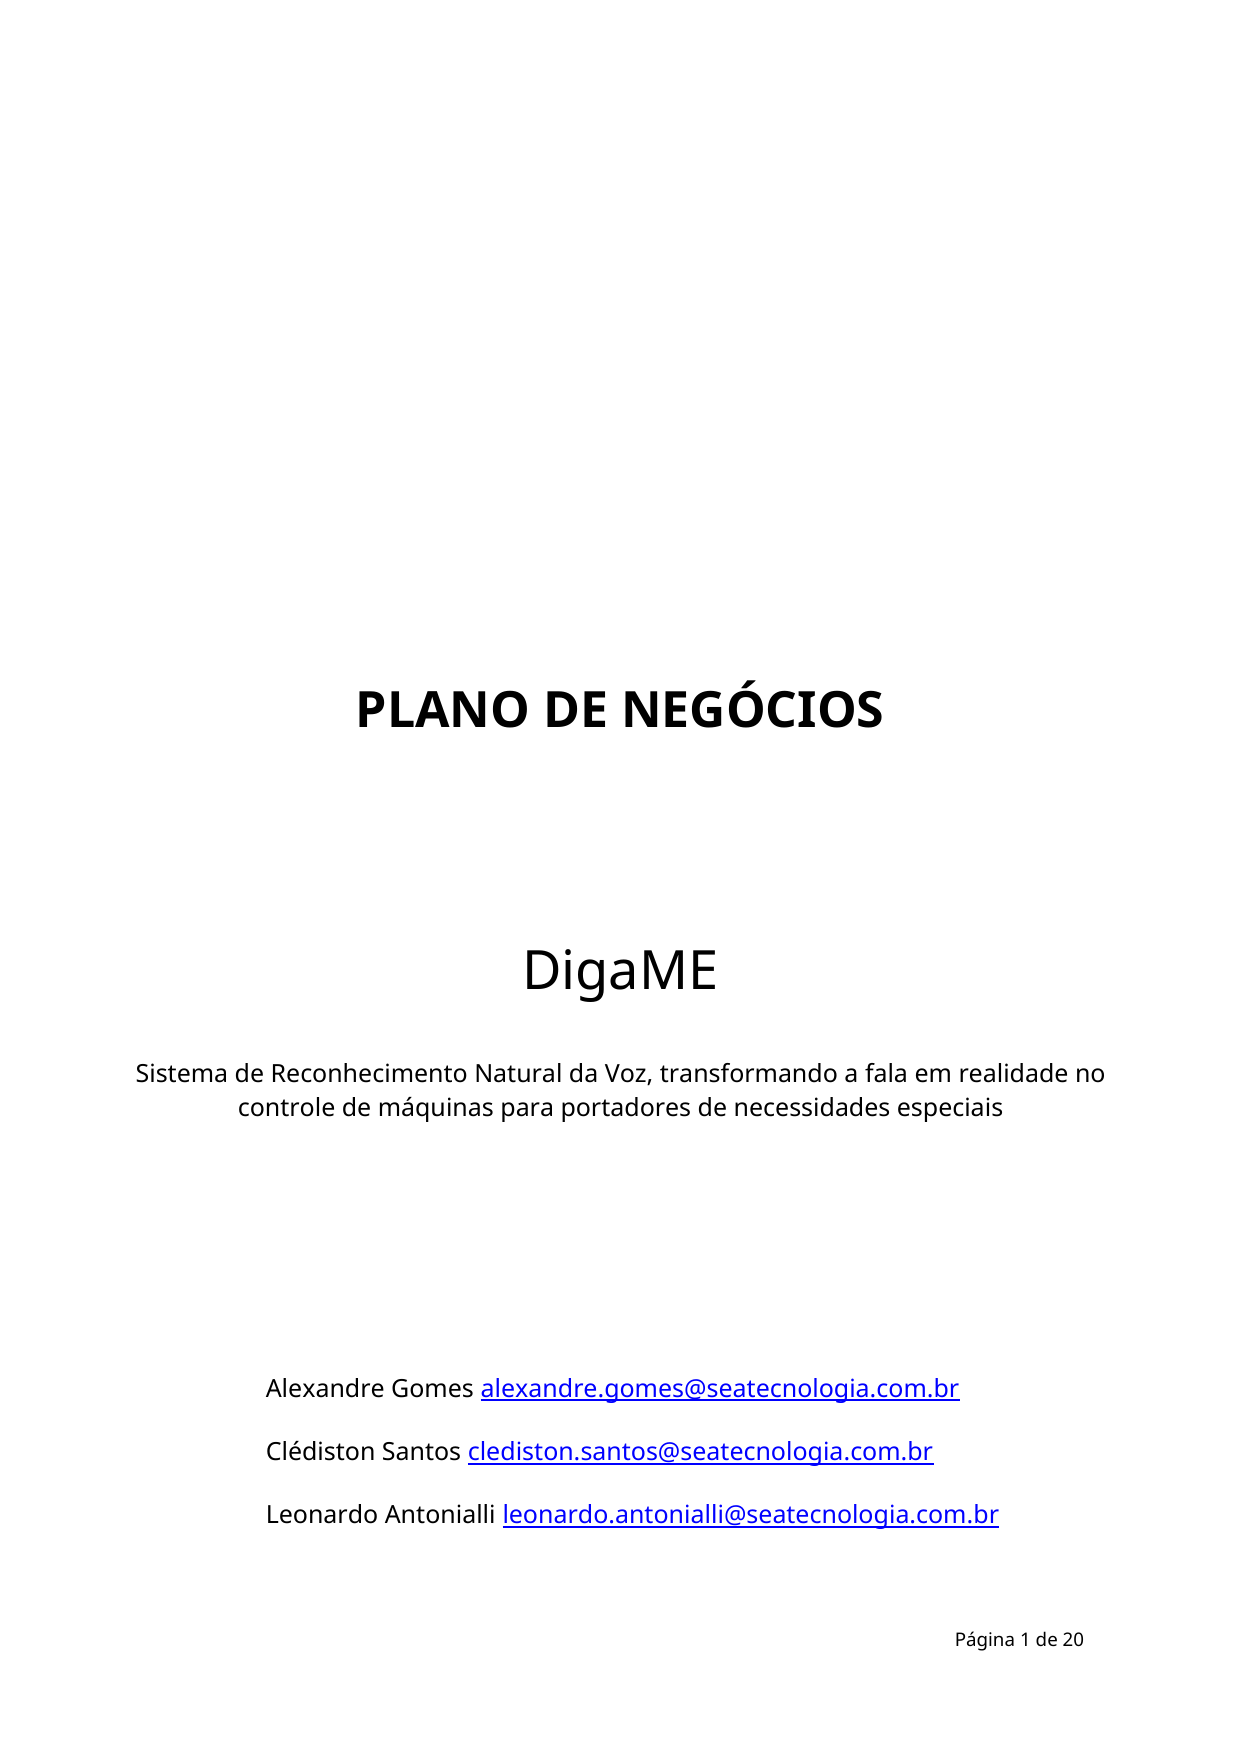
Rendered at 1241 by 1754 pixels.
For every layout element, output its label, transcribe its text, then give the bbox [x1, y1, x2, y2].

text Leonardo Antonialli leonardo.antonialli@seatecnologia.com.br [266, 1497, 1122, 1531]
text Clédiston Santos clediston.santos@seatecnologia.com.br [266, 1434, 1122, 1468]
text PLANO DE NEGÓCIOS [118, 674, 1122, 742]
text Sistema de Reconhecimento Natural da Voz, transformando a fala em realidade no controle de máquinas para portadores de necessidades especiais [133, 1055, 1108, 1123]
text Alexandre Gomes alexandre.gomes@seatecnologia.com.br [266, 1371, 1122, 1405]
text DigaME [118, 931, 1122, 1005]
